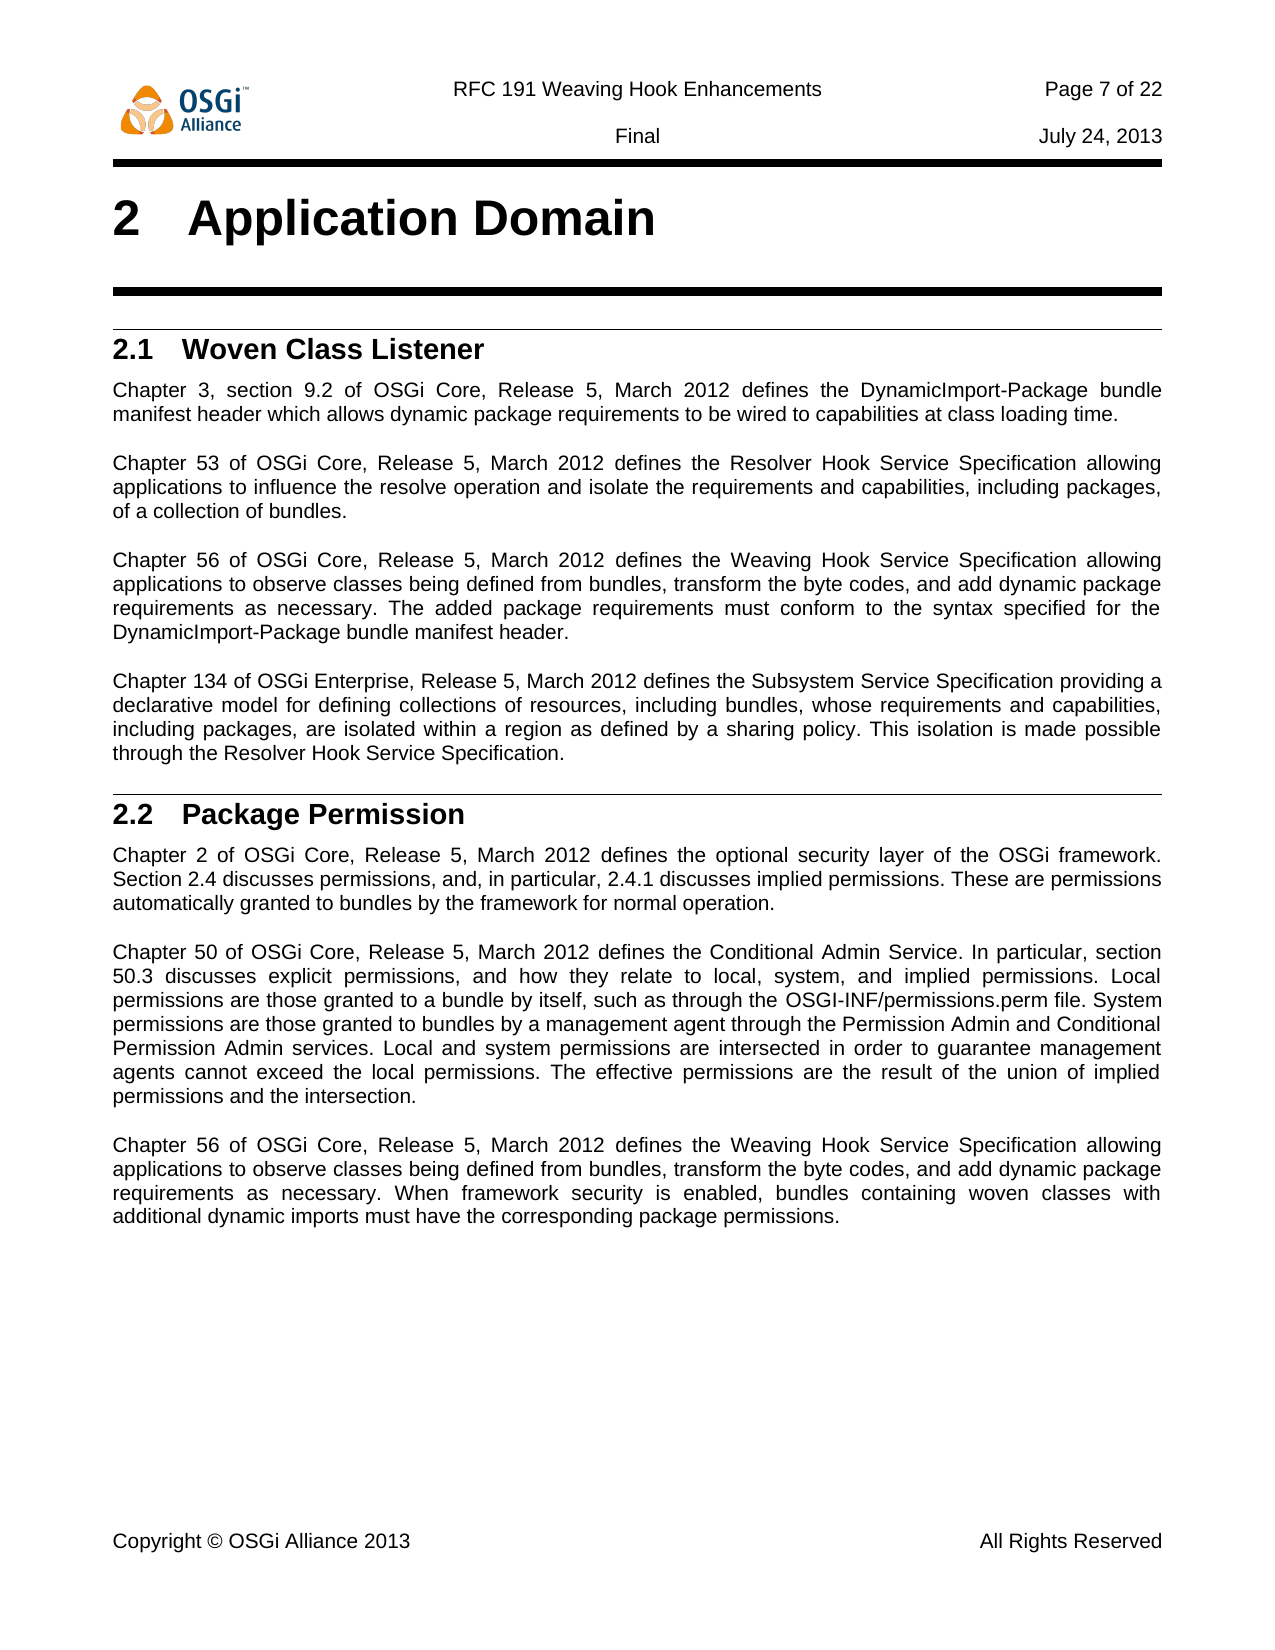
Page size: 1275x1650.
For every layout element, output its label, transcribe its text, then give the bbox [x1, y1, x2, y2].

text Chapter 2 of OSGi Core, Release 5, March 2012 defines the optional security layer of the OSGi framework. Section 2.4 discusses permissions, and, in particular, 2.4.1 discusses implied permissions. These are permissions automatically granted to bundles by the framework for normal operation. [112, 843, 1162, 915]
text Chapter 53 of OSGi Core, Release 5, March 2012 defines the Resolver Hook Service Specification allowing applications to influence the resolve operation and isolate the requirements and capabilities, including packages, of a collection of bundles. [112, 451, 1162, 523]
text Chapter 50 of OSGi Core, Release 5, March 2012 defines the Conditional Admin Service. In particular, section 50.3 discusses explicit permissions, and how they relate to local, system, and implied permissions. Local permissions are those granted to a bundle by itself, such as through the OSGI-INF/permissions.perm file. System permissions are those granted to bundles by a management agent through the Permission Admin and Conditional Permission Admin services. Local and system permissions are intersected in order to guarantee management agents cannot exceed the local permissions. The effective permissions are the result of the union of implied permissions and the intersection. [112, 940, 1162, 1107]
text Chapter 56 of OSGi Core, Release 5, March 2012 defines the Weaving Hook Service Specification allowing applications to observe classes being defined from bundles, transform the byte codes, and add dynamic package requirements as necessary. When framework security is enabled, bundles containing woven classes with additional dynamic imports must have the corresponding package permissions. [112, 1132, 1162, 1228]
subtitle Woven Class Listener [112, 330, 1162, 366]
text Chapter 56 of OSGi Core, Release 5, March 2012 defines the Weaving Hook Service Specification allowing applications to observe classes being defined from bundles, transform the byte codes, and add dynamic package requirements as necessary. The added package requirements must conform to the syntax specified for the DynamicImport-Package bundle manifest header. [112, 548, 1162, 644]
text Chapter 3, section 9.2 of OSGi Core, Release 5, March 2012 defines the DynamicImport-Package bundle manifest header which allows dynamic package requirements to be wired to capabilities at class loading time. [112, 378, 1162, 426]
text Chapter 134 of OSGi Enterprise, Release 5, March 2012 defines the Subsystem Service Specification providing a declarative model for defining collections of resources, including bundles, whose requirements and capabilities, including packages, are isolated within a region as defined by a sharing policy. This isolation is made possible through the Resolver Hook Service Specification. [112, 669, 1162, 764]
picture [113, 78, 257, 142]
subtitle Application Domain [112, 160, 1162, 296]
subtitle Package Permission [112, 795, 1162, 830]
